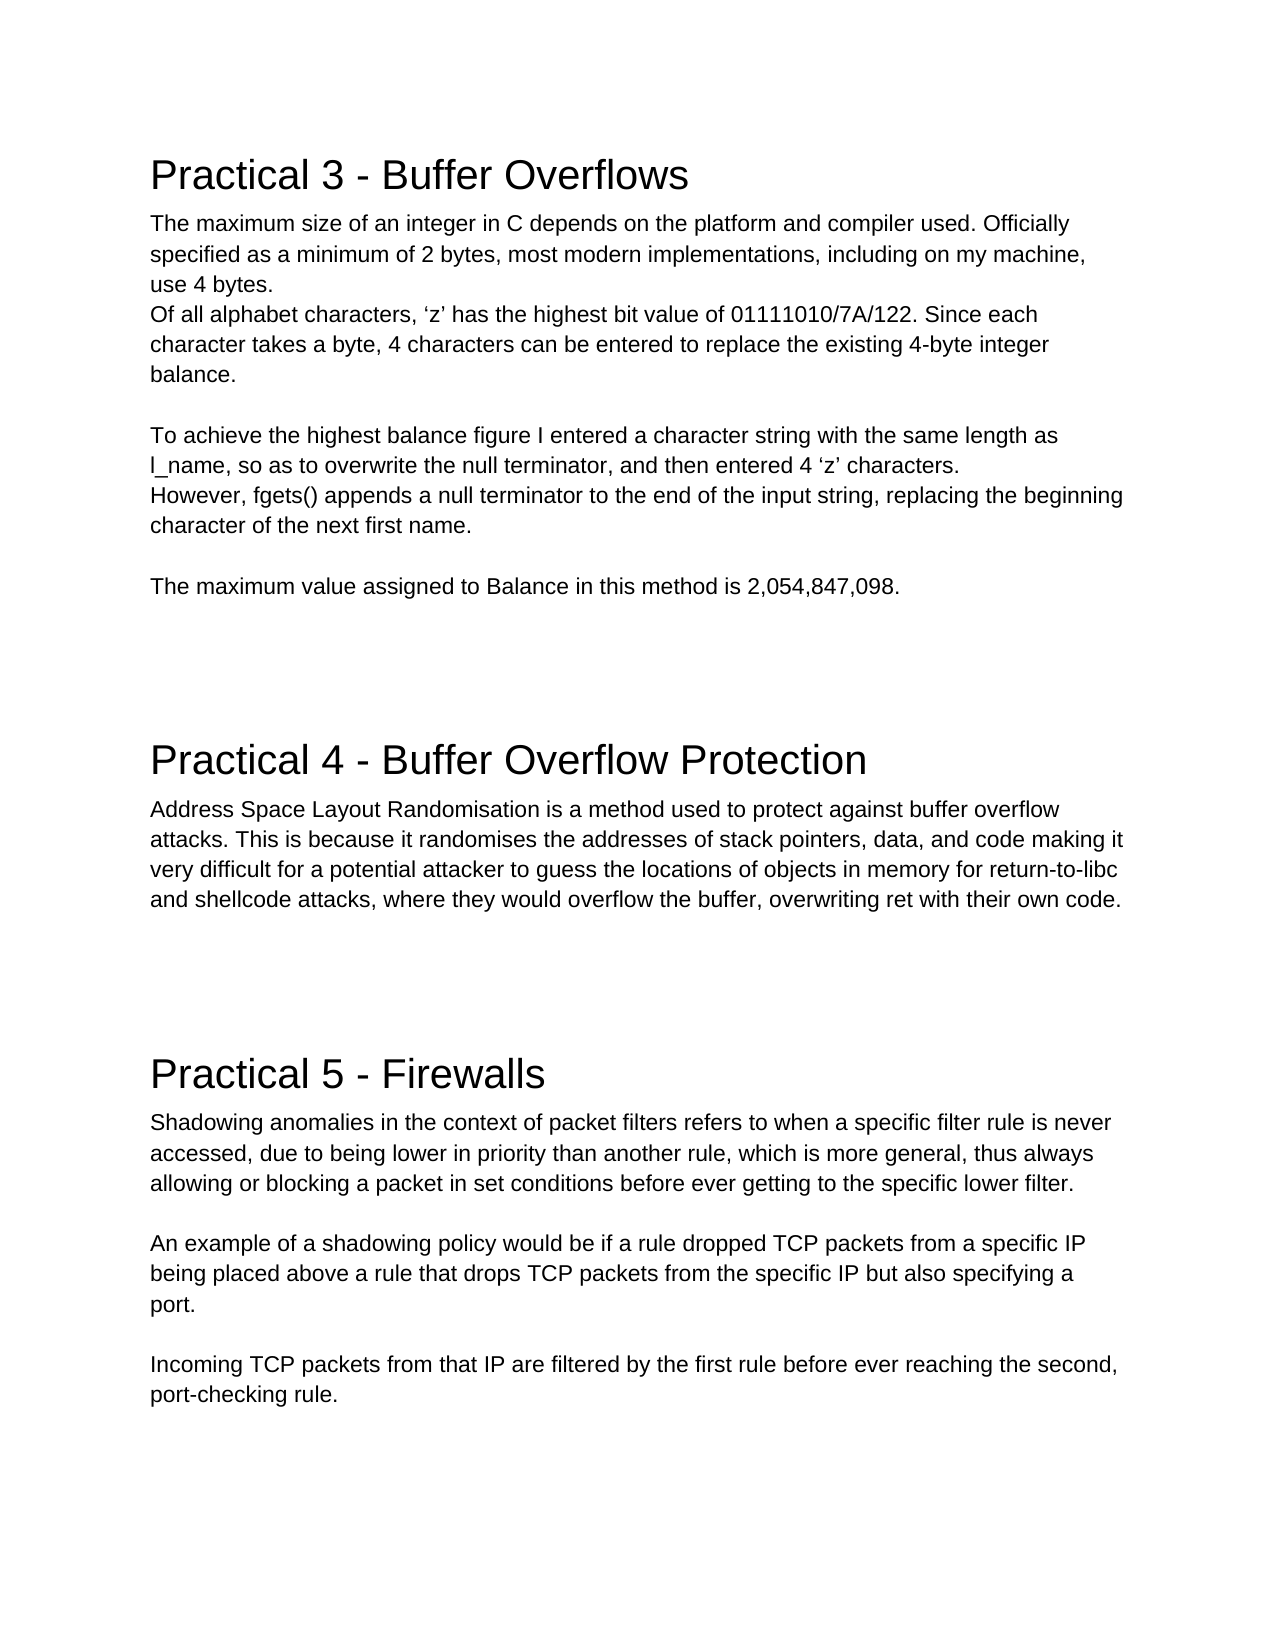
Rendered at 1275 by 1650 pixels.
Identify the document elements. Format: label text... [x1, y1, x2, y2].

text Address Space Layout Randomisation is a method used to protect against buffer overflow attacks. This is because it randomises the addresses of stack pointers, data, and code making it very difficult for a potential attacker to guess the locations of objects in memory for return-to-libc and shellcode attacks, where they would overflow the buffer, overwriting ret with their own code. [150, 796, 1125, 913]
text Shadowing anomalies in the context of packet filters refers to when a specific filter rule is never accessed, due to being lower in priority than another rule, which is more general, thus always allowing or blocking a packet in set conditions before ever getting to the specific lower filter. [150, 1109, 1125, 1196]
subtitle Practical 4 - Buffer Overflow Protection [150, 735, 1125, 783]
text However, fgets() appends a null terminator to the end of the input string, replacing the beginning character of the next first name. [150, 482, 1125, 539]
text To achieve the highest balance figure I entered a character string with the same length as l_name, so as to overwrite the null terminator, and then entered 4 ‘z’ characters. [150, 422, 1125, 478]
subtitle Practical 3 - Buffer Overflows [150, 150, 1125, 198]
text The maximum value assigned to Balance in this method is 2,054,847,098. [150, 573, 1125, 599]
text The maximum size of an integer in C depends on the platform and compiler used. Officially specified as a minimum of 2 bytes, most modern implementations, including on my machine, use 4 bytes. [150, 210, 1125, 297]
subtitle Practical 5 - Firewalls [150, 1049, 1125, 1097]
text An example of a shadowing policy would be if a rule dropped TCP packets from a specific IP being placed above a rule that drops TCP packets from the specific IP but also specifying a port. [150, 1230, 1125, 1317]
text Of all alphabet characters, ‘z’ has the highest bit value of 01111010/7A/122. Since each character takes a byte, 4 characters can be entered to replace the existing 4-byte integer balance. [150, 301, 1125, 388]
text Incoming TCP packets from that IP are filtered by the first rule before ever reaching the second, port-checking rule. [150, 1351, 1125, 1408]
